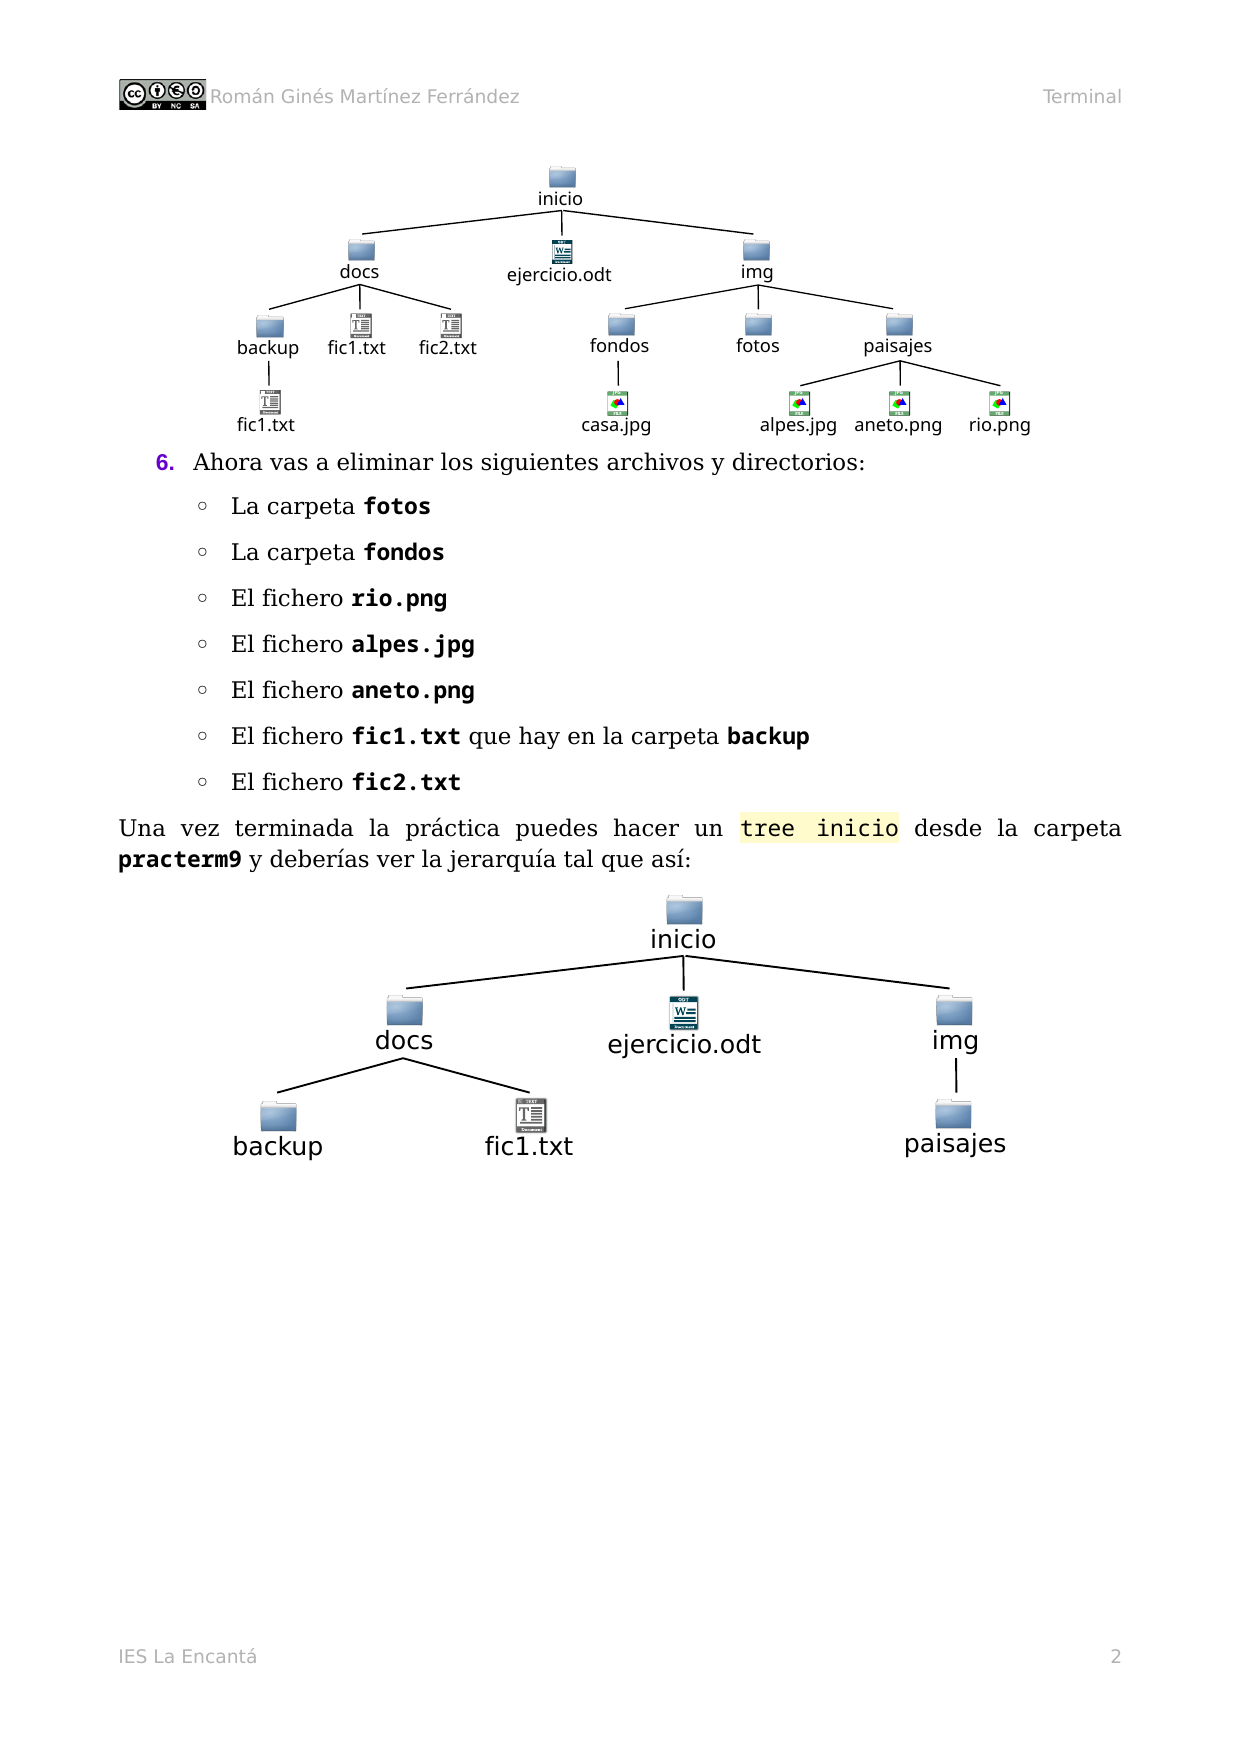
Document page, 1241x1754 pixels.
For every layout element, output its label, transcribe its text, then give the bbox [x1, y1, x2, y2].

list El fichero rio.png [193, 582, 1122, 613]
list El fichero fic1.txt que hay en la carpeta backup [193, 720, 1122, 751]
list Ahora vas a eliminar los siguientes archivos y directorios: [156, 131, 1122, 475]
text Una vez terminada la práctica puedes hacer un tree inicio desde la carpeta practerm9 y deberías ver la jerarquía tal que así: [118, 812, 1122, 874]
list El fichero alpes.jpg [193, 628, 1122, 659]
picture [119, 79, 207, 110]
list El fichero aneto.png [193, 674, 1122, 705]
list La carpeta fondos [193, 536, 1122, 567]
list El fichero fic2.txt [193, 766, 1122, 797]
list La carpeta fotos [193, 490, 1122, 521]
